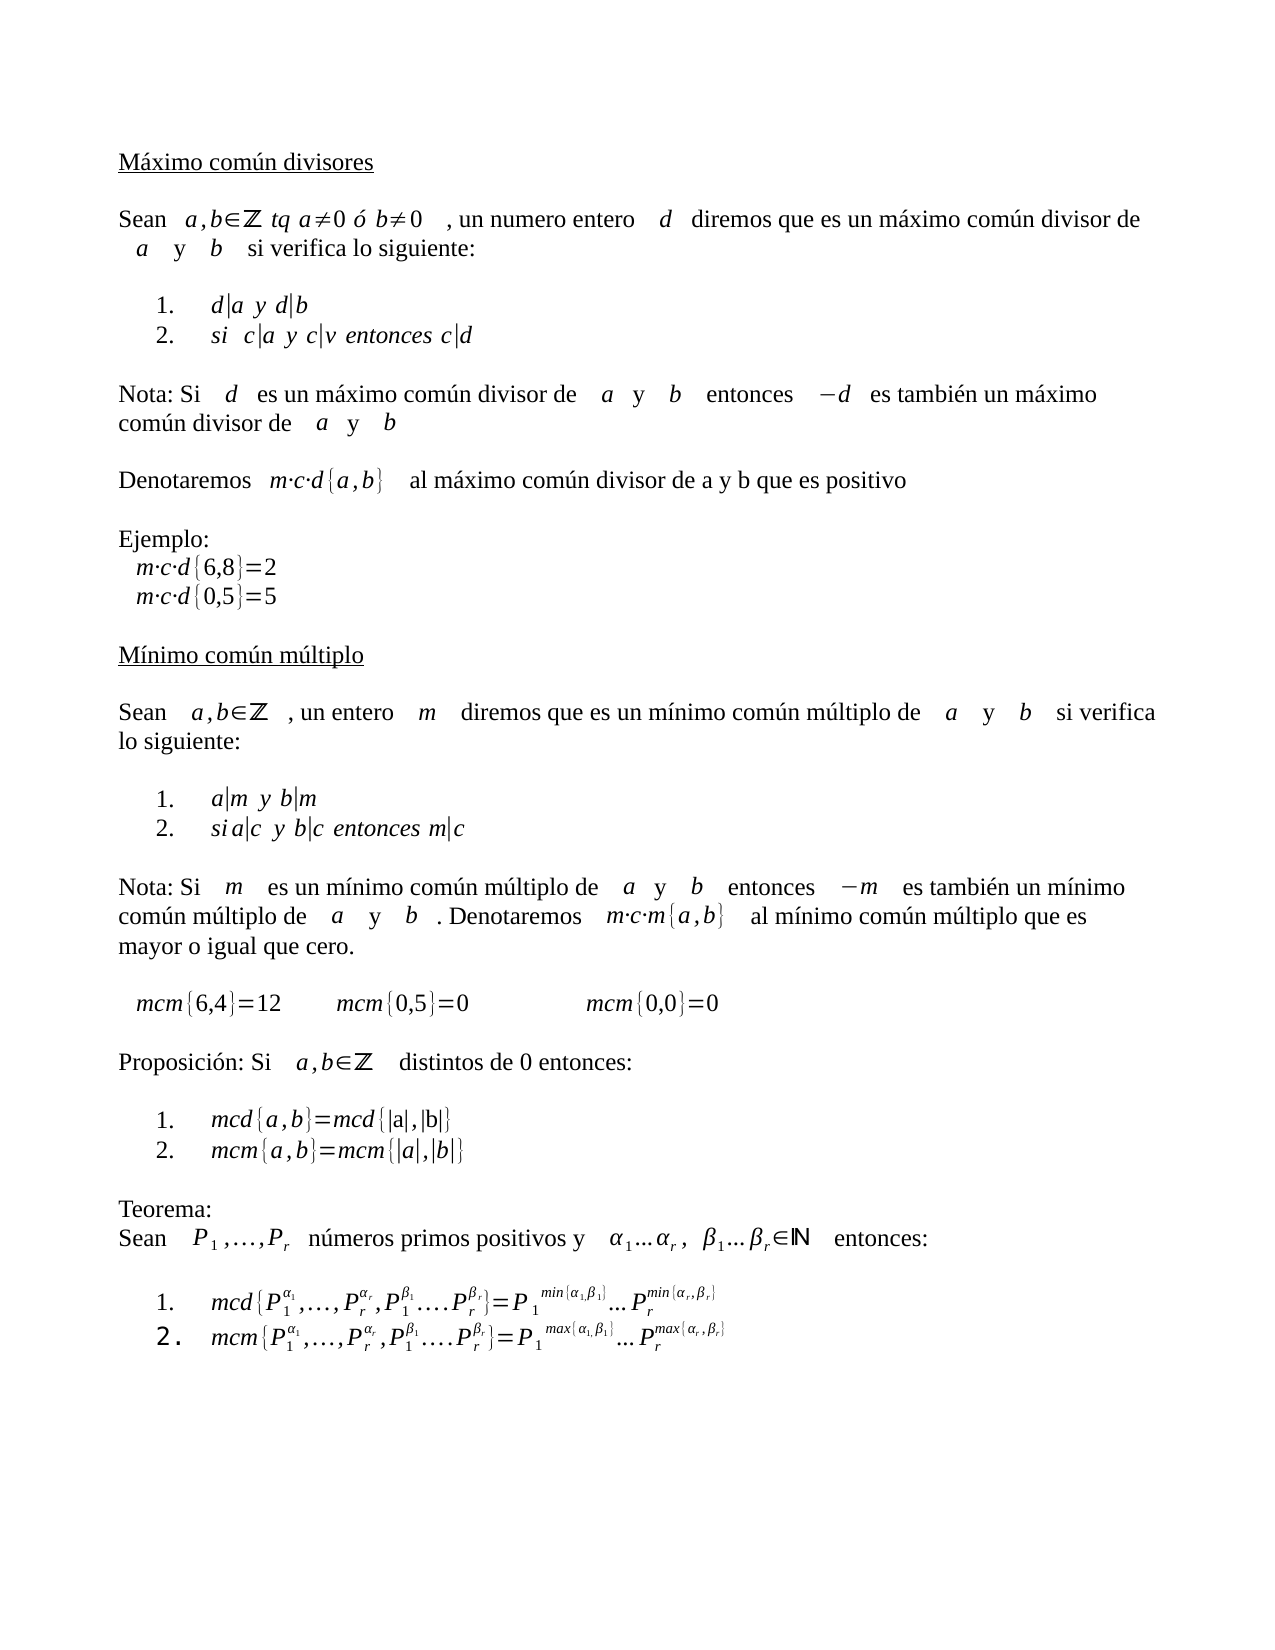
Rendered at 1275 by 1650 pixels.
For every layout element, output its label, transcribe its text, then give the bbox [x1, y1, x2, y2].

text Sean , un numero entero diremos que es un máximo común divisor de y si verifica lo siguiente: [118, 204, 1157, 262]
text Máximo común divisores [118, 147, 1157, 176]
text Teorema: [118, 1194, 1157, 1223]
text Nota: Si es un máximo común divisor de y entonces es también un máximo común divisor de y [118, 379, 1157, 437]
text Sean , un entero diremos que es un mínimo común múltiplo de y si verifica lo siguiente: [118, 697, 1157, 755]
text Nota: Si es un mínimo común múltiplo de y entonces es también un mínimo común múltiplo de y . Denotaremos al mínimo común múltiplo que es mayor o igual que cero. [118, 872, 1157, 960]
text Sean números primos positivos y entonces: [118, 1223, 1157, 1255]
text Denotaremos al máximo común divisor de a y b que es positivo [118, 465, 1157, 496]
text Ejemplo: [118, 524, 1157, 553]
text Proposición: Si distintos de 0 entonces: [118, 1047, 1157, 1076]
text Mínimo común múltiplo [118, 640, 1157, 669]
